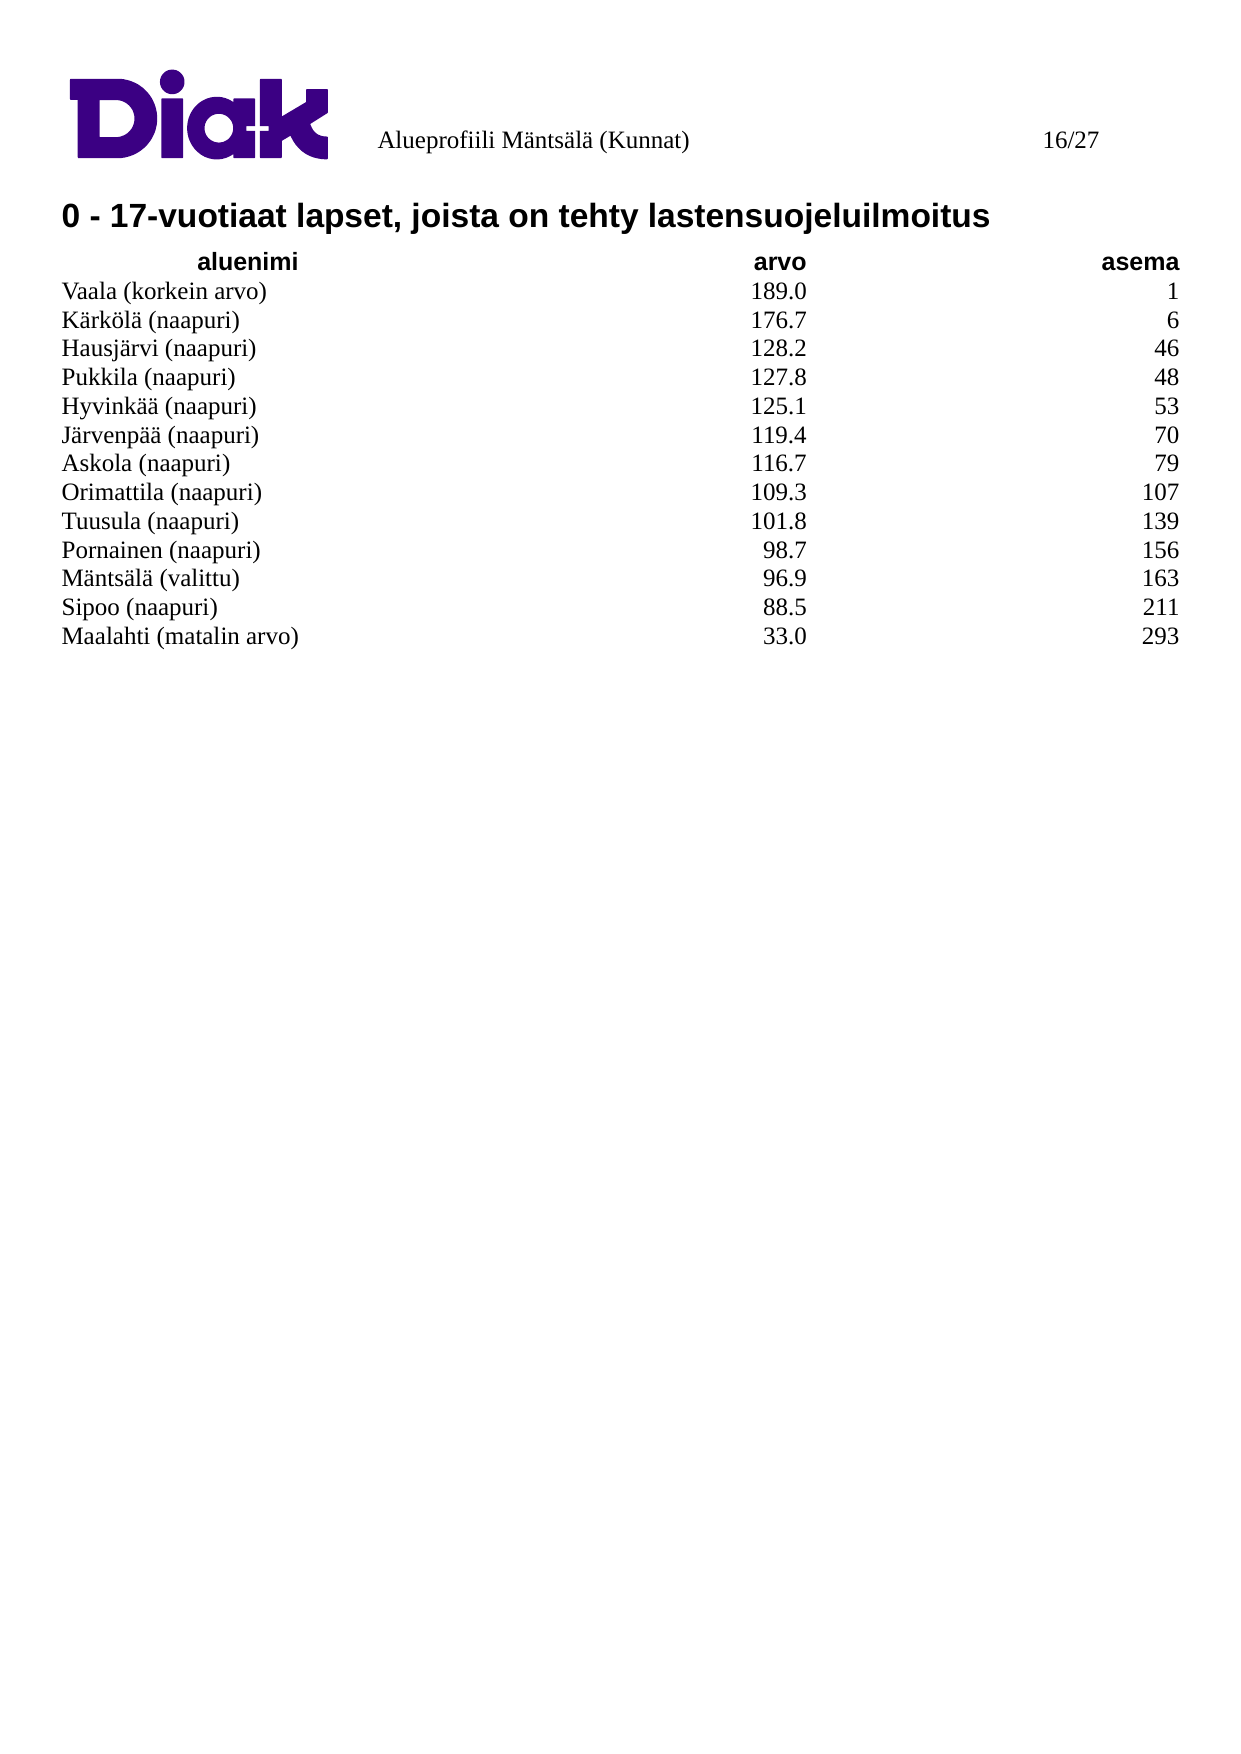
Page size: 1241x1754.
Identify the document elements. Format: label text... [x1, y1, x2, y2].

table_header asema [806, 247, 1179, 276]
table_cell 125.1 [434, 391, 806, 420]
table_cell 163 [806, 564, 1179, 592]
table_cell 98.7 [434, 535, 806, 563]
table_cell 156 [806, 535, 1179, 563]
table_cell 1 [806, 276, 1179, 305]
table_cell 211 [806, 592, 1179, 621]
table_cell 101.8 [434, 506, 806, 535]
table_cell 88.5 [434, 592, 806, 621]
table_cell 33.0 [434, 621, 806, 650]
table_cell 189.0 [434, 276, 806, 305]
table_cell 128.2 [434, 334, 806, 362]
table_cell Maalahti (matalin arvo) [61, 621, 434, 650]
table_cell Sipoo (naapuri) [61, 592, 434, 621]
table_cell 79 [806, 449, 1179, 477]
table_cell Hausjärvi (naapuri) [61, 334, 434, 362]
table_cell Pukkila (naapuri) [61, 362, 434, 391]
table_cell 119.4 [434, 420, 806, 448]
table_cell Pornainen (naapuri) [61, 535, 434, 563]
table_cell Kärkölä (naapuri) [61, 305, 434, 333]
table_cell Mäntsälä (valittu) [61, 564, 434, 592]
table_cell 139 [806, 506, 1179, 535]
table_cell 127.8 [434, 362, 806, 391]
table_cell Orimattila (naapuri) [61, 477, 434, 506]
table_cell 293 [806, 621, 1179, 650]
table_cell 96.9 [434, 564, 806, 592]
table_cell 53 [806, 391, 1179, 420]
table_cell Hyvinkää (naapuri) [61, 391, 434, 420]
table_cell 109.3 [434, 477, 806, 506]
table_cell 107 [806, 477, 1179, 506]
subtitle 0 - 17-vuotiaat lapset, joista on tehty lastensuojeluilmoitus [61, 196, 1179, 235]
table_cell Järvenpää (naapuri) [61, 420, 434, 448]
table_cell 6 [806, 305, 1179, 333]
table_cell 46 [806, 334, 1179, 362]
table_cell 176.7 [434, 305, 806, 333]
table_header arvo [434, 247, 806, 276]
table_cell 70 [806, 420, 1179, 448]
table_header aluenimi [61, 247, 434, 276]
table_cell Askola (naapuri) [61, 449, 434, 477]
table_cell 116.7 [434, 449, 806, 477]
table_cell Tuusula (naapuri) [61, 506, 434, 535]
table_cell Vaala (korkein arvo) [61, 276, 434, 305]
table_cell 48 [806, 362, 1179, 391]
